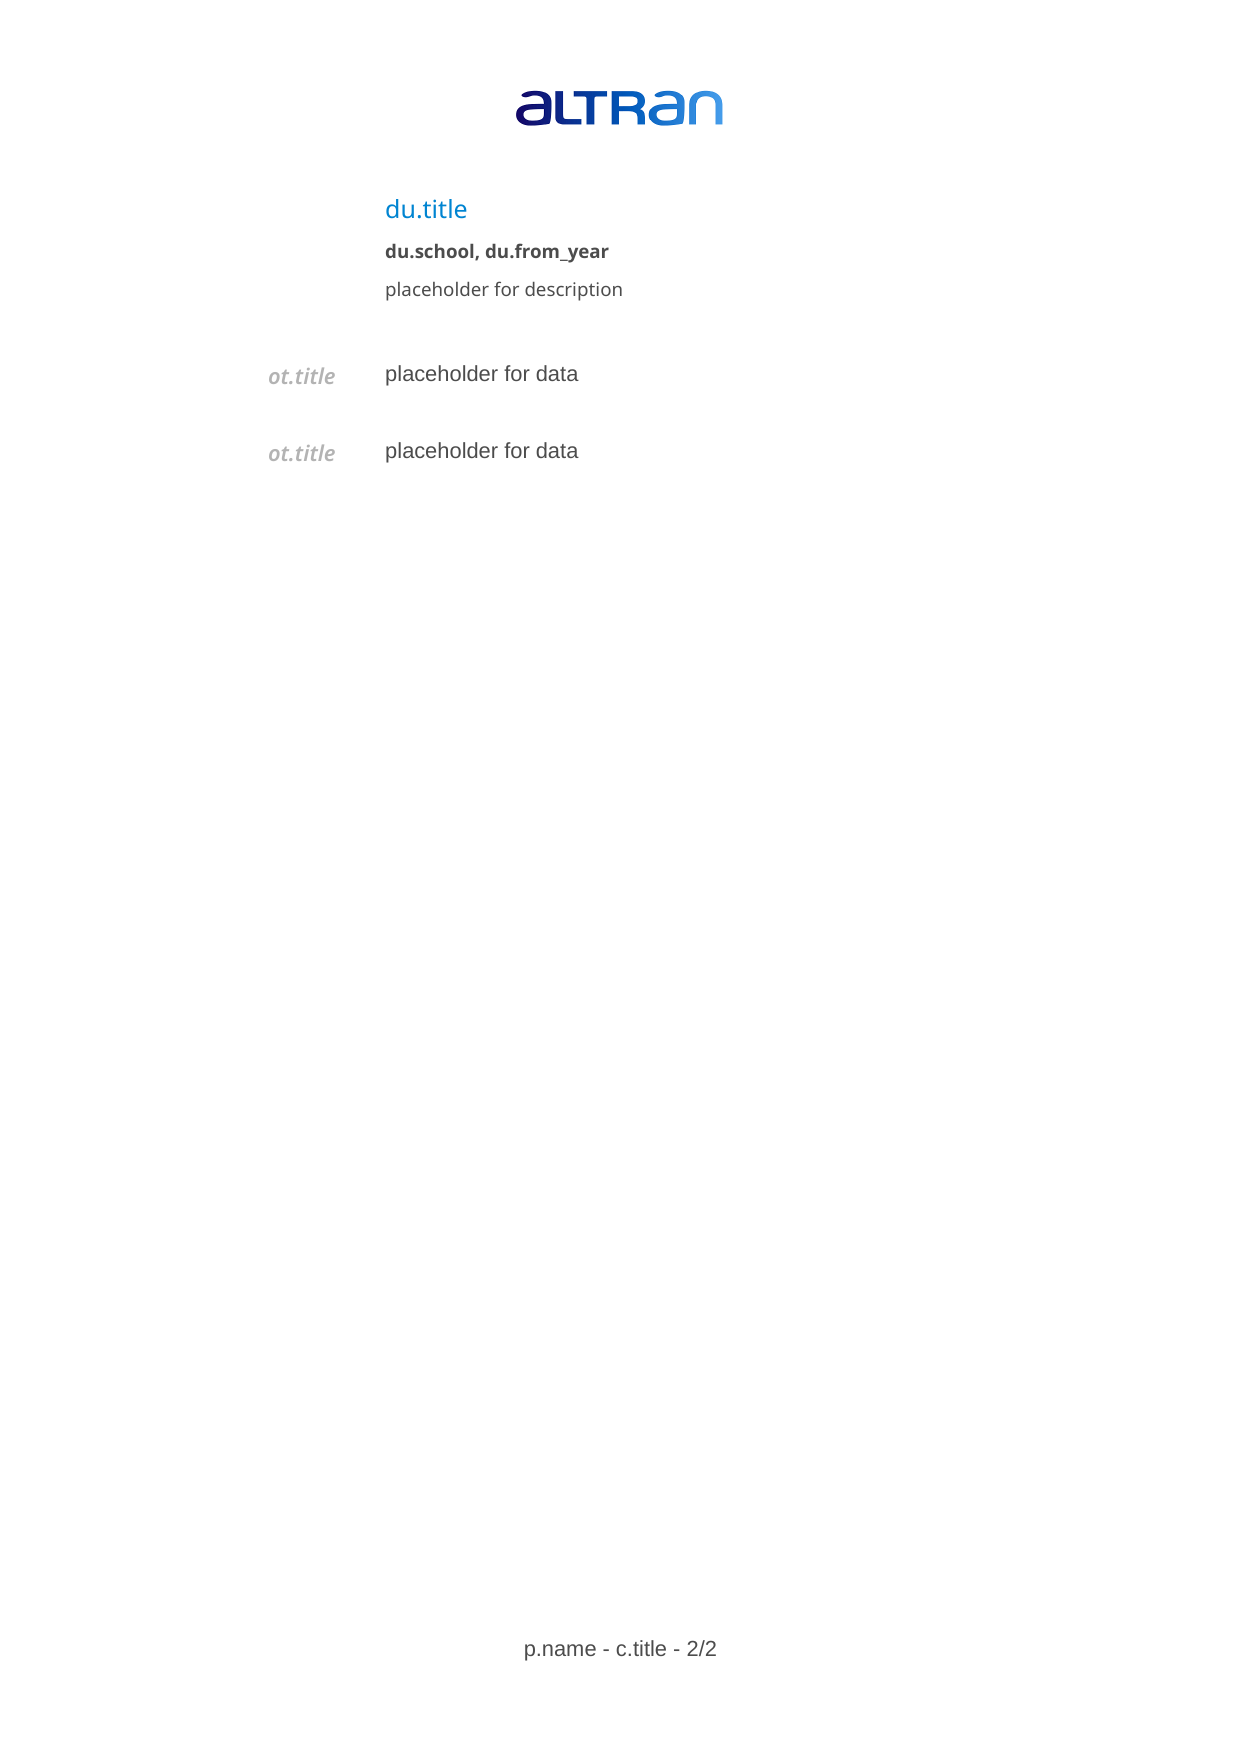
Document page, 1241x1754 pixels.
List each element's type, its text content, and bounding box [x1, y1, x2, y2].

table_cell [89, 169, 361, 338]
table_cell ot.title [89, 415, 361, 492]
table_cell placeholder for data [361, 338, 1152, 415]
table_cell ot.title [89, 338, 361, 415]
picture [514, 88, 727, 127]
table_cell du.title du.school, du.from_year placeholder for description [361, 169, 1152, 338]
table_cell placeholder for data [361, 415, 1152, 492]
